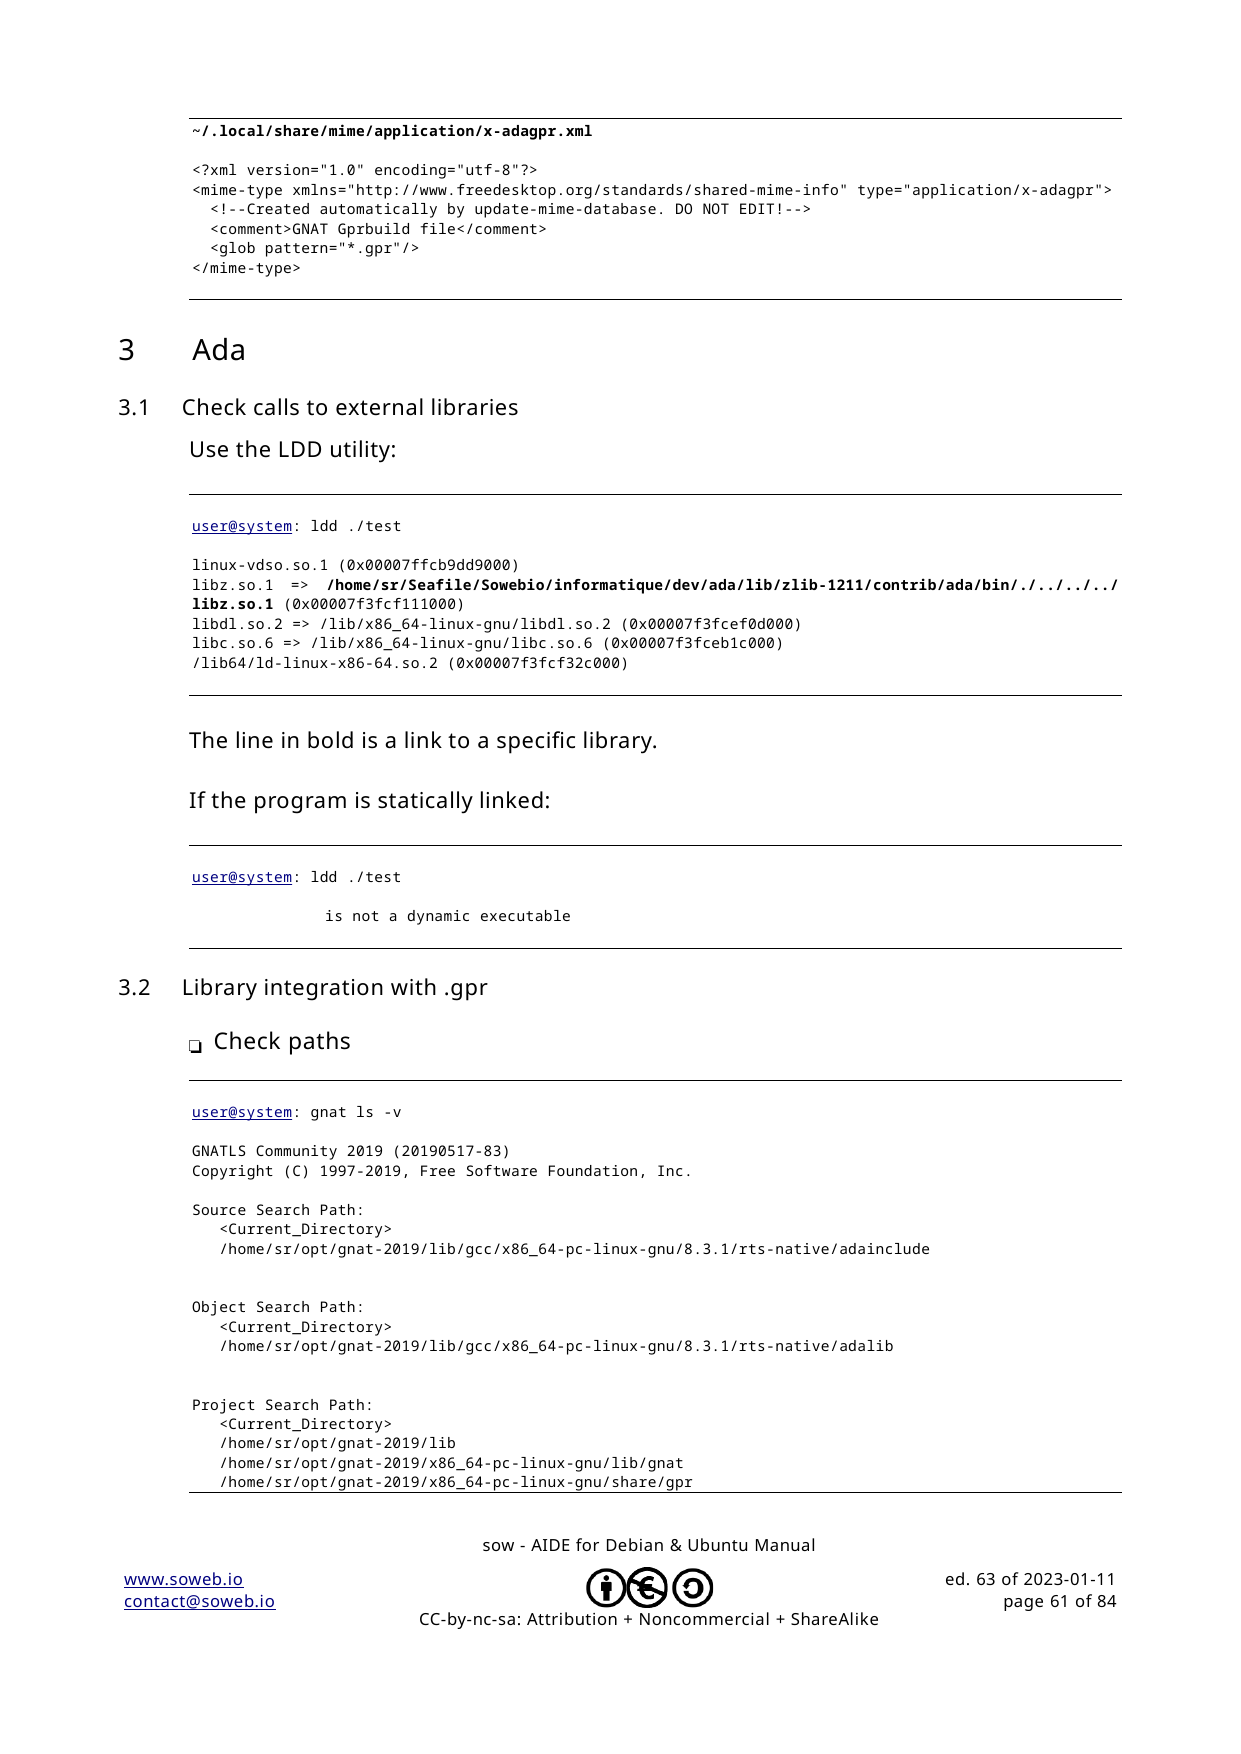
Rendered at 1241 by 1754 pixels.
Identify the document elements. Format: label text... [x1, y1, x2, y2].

list <glob pattern="*.gpr"/> [189, 235, 1122, 254]
text The line in bold is a link to a specific library. [189, 725, 1122, 755]
list <mime-type xmlns="http://www.freedesktop.org/standards/shared-mime-info" type="application/x-adagpr"> [189, 177, 1122, 196]
text If the program is statically linked: [189, 785, 1122, 815]
list linux-vdso.so.1 (0x00007ffcb9dd9000) [189, 552, 1122, 572]
list <Current_Directory> [189, 1313, 1122, 1333]
list user@system: ldd ./test [189, 495, 1122, 552]
text Use the LDD utility: [189, 434, 1122, 464]
list is not a dynamic executable [189, 903, 1122, 948]
list <Current_Directory> [189, 1411, 1122, 1430]
subtitle Check calls to external libraries [118, 392, 1122, 422]
list <!--Created automatically by update-mime-database. DO NOT EDIT!--> [189, 196, 1122, 216]
subtitle Ada [118, 329, 1122, 368]
list /home/sr/opt/gnat-2019/lib/gcc/x86_64-pc-linux-gnu/8.3.1/rts-native/adalib [189, 1333, 1122, 1355]
list /home/sr/opt/gnat-2019/lib [189, 1430, 1122, 1450]
subtitle Check paths [189, 1025, 1122, 1068]
list <Current_Directory> [189, 1216, 1122, 1236]
list libc.so.6 => /lib/x86_64-linux-gnu/libc.so.6 (0x00007f3fceb1c000) [189, 630, 1122, 650]
picture [585, 1567, 668, 1608]
list Copyright (C) 1997-2019, Free Software Foundation, Inc. [189, 1158, 1122, 1180]
list Object Search Path: [189, 1294, 1122, 1313]
list /home/sr/opt/gnat-2019/x86_64-pc-linux-gnu/lib/gnat [189, 1450, 1122, 1469]
list </mime-type> [189, 254, 1122, 299]
subtitle Library integration with .gpr [118, 972, 1122, 1002]
list /home/sr/opt/gnat-2019/x86_64-pc-linux-gnu/share/gpr [189, 1469, 1122, 1492]
list <comment>GNAT Gprbuild file</comment> [189, 216, 1122, 235]
list user@system: gnat ls -v GNATLS Community 2019 (20190517-83) [189, 1081, 1122, 1158]
list user@system: ldd ./test [189, 846, 1122, 903]
list Project Search Path: [189, 1391, 1122, 1411]
list /lib64/ld-linux-x86-64.so.2 (0x00007f3fcf32c000) [189, 650, 1122, 695]
list libdl.so.2 => /lib/x86_64-linux-gnu/libdl.so.2 (0x00007f3fcef0d000) [189, 611, 1122, 630]
list libz.so.1 => /home/sr/Seafile/Sowebio/informatique/dev/ada/lib/zlib-1211/contrib/ada/bin/./../../../libz.so.1 (0x00007f3fcf111000) [189, 572, 1122, 611]
list Source Search Path: [189, 1197, 1122, 1216]
picture [672, 1567, 714, 1608]
list /home/sr/opt/gnat-2019/lib/gcc/x86_64-pc-linux-gnu/8.3.1/rts-native/adainclude [189, 1236, 1122, 1258]
list ~/.local/share/mime/application/x-adagpr.xml <?xml version="1.0" encoding="utf-8"?> [189, 119, 1122, 177]
